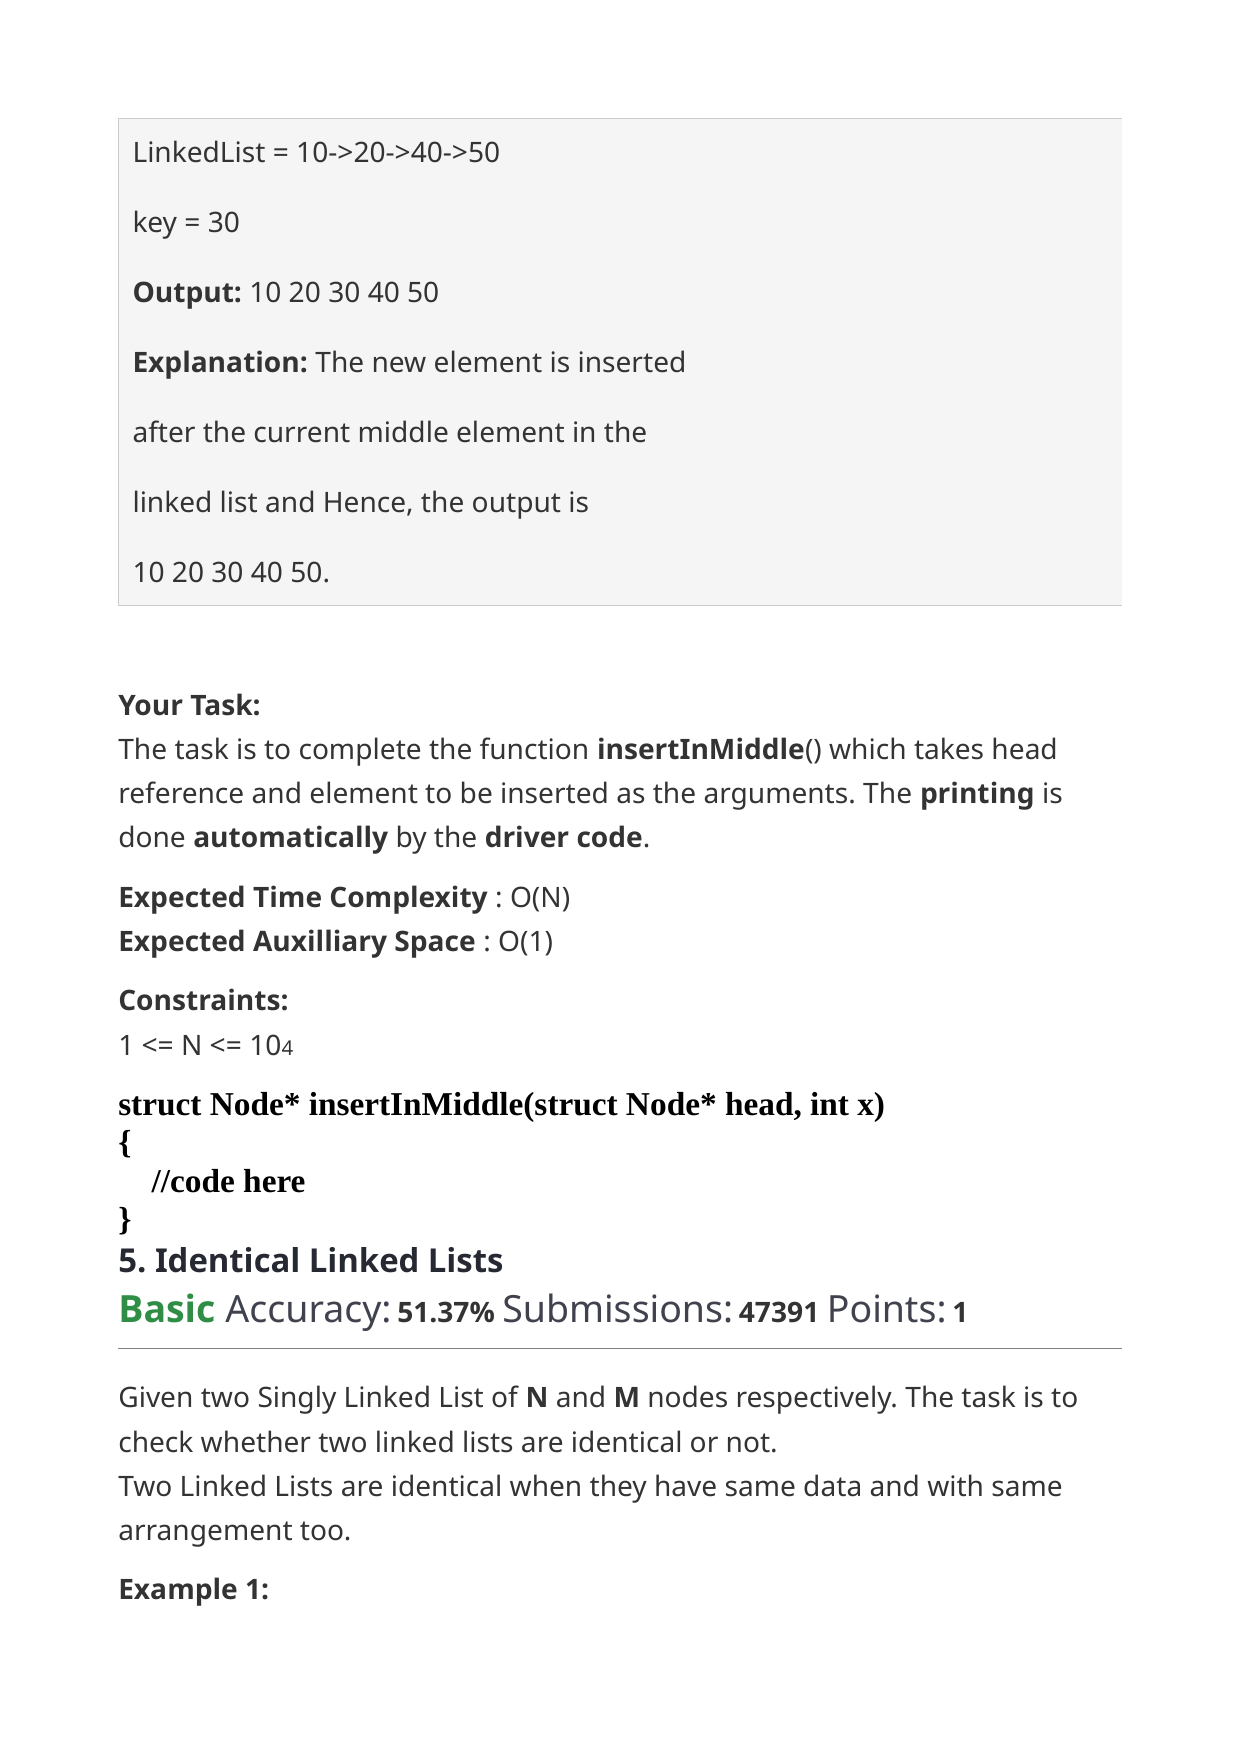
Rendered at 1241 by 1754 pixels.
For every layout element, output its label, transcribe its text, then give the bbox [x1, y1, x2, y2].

text struct Node* insertInMiddle(struct Node* head, int x) [118, 1084, 1122, 1123]
text 10 20 30 40 50. [119, 538, 1122, 605]
text linked list and Hence, the output is [119, 468, 1122, 521]
text Expected Time Complexity : O(N) Expected Auxilliary Space : O(1) [118, 877, 1122, 959]
text Given two Singly Linked List of N and M nodes respectively. The task is to check whether two linked lists are identical or not. Two Linked Lists are identical when they have same data and with same arrangement too. [118, 1378, 1122, 1548]
text after the current middle element in the [119, 398, 1122, 451]
text LinkedList = 10->20->40->50 [119, 119, 1122, 171]
text //code here [118, 1161, 1122, 1199]
text key = 30 [119, 188, 1122, 241]
text Basic Accuracy: 51.37% Submissions: 47391 Points: 1 [118, 1282, 1099, 1333]
text 5. Identical Linked Lists [118, 1238, 1122, 1282]
text } [118, 1199, 1122, 1238]
text Example 1: [118, 1570, 1122, 1608]
text Constraints: 1 <= N <= 104 [118, 981, 1122, 1063]
text { [118, 1123, 1122, 1161]
text Explanation: The new element is inserted [119, 328, 1122, 381]
text Your Task: The task is to complete the function insertInMiddle() which takes head reference and element to be inserted as the arguments. The printing is done automatically by the driver code. [118, 685, 1122, 856]
text Output: 10 20 30 40 50 [119, 258, 1122, 311]
